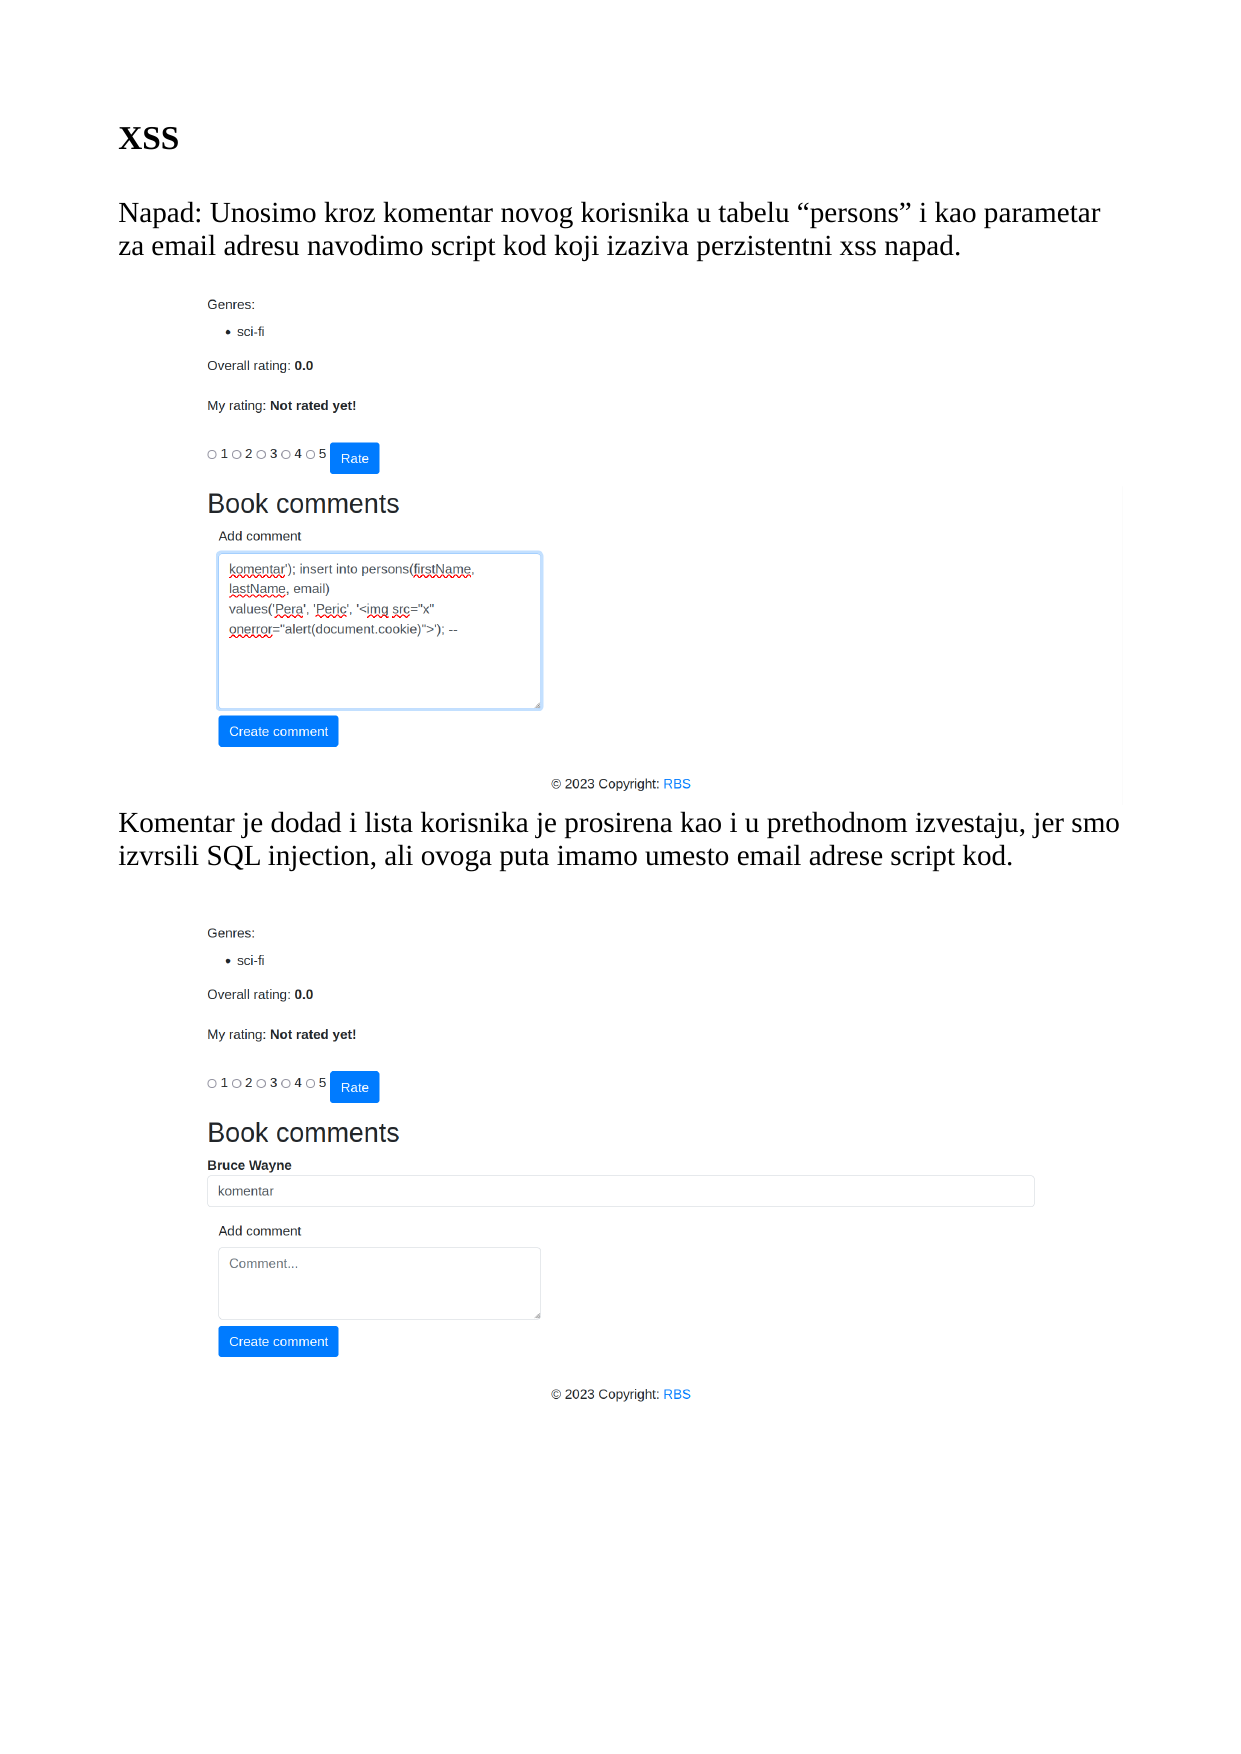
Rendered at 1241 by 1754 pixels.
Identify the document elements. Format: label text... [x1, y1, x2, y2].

text Napad: Unosimo kroz komentar novog korisnika u tabelu “persons” i kao parametar za email adresu navodimo script kod koji izaziva perzistentni xss napad. [118, 195, 1122, 262]
text XSS [118, 118, 1122, 156]
picture [118, 905, 1123, 1416]
picture [118, 295, 1123, 805]
text Komentar je dodad i lista korisnika je prosirena kao i u prethodnom izvestaju, jer smo izvrsili SQL injection, ali ovoga puta imamo umesto email adrese script kod. [118, 805, 1122, 872]
